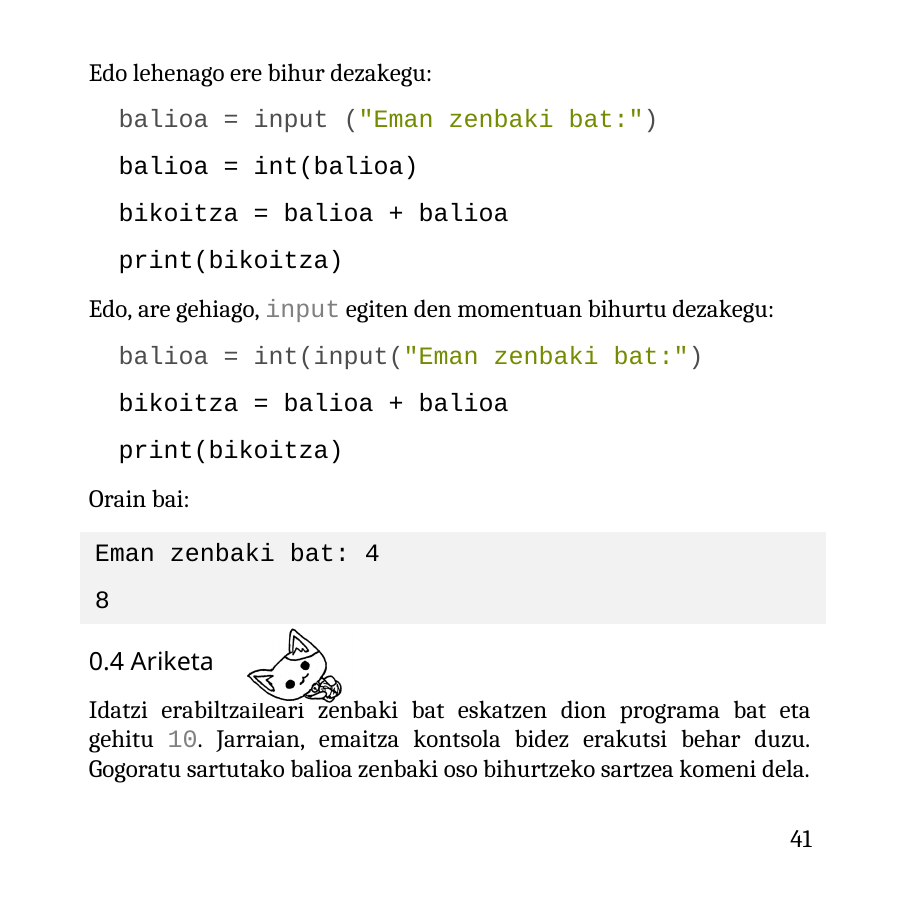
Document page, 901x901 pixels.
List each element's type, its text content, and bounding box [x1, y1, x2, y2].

text balioa = input ("Eman zenbaki bat:") [118, 107, 811, 135]
text balioa = int(balioa) [118, 154, 811, 182]
text balioa = int(input("Eman zenbaki bat:") [118, 344, 811, 372]
text bikoitza = balioa + balioa [118, 391, 811, 419]
text [353, 643, 811, 677]
text Edo, are gehiago, input egiten den momentuan bihurtu dezakegu: [89, 295, 811, 325]
text Idatzi erabiltzaileari zenbaki bat eskatzen dion programa bat eta gehitu 10. Jarraian, emaitza kontsola bidez erakutsi behar duzu. Gogoratu sartutako balioa zenbaki oso bihurtzeko sartzea komeni dela. [89, 696, 811, 783]
text Edo lehenago ere bihur dezakegu: [89, 59, 811, 88]
text bikoitza = balioa + balioa [118, 201, 811, 229]
text print(bikoitza) [118, 438, 811, 466]
text print(bikoitza) [118, 248, 811, 276]
text 8 [86, 579, 820, 618]
text Orain bai: [89, 485, 811, 514]
text 0.4 Ariketa [89, 643, 246, 677]
picture [246, 628, 353, 703]
text Eman zenbaki bat: 4 [86, 539, 820, 569]
